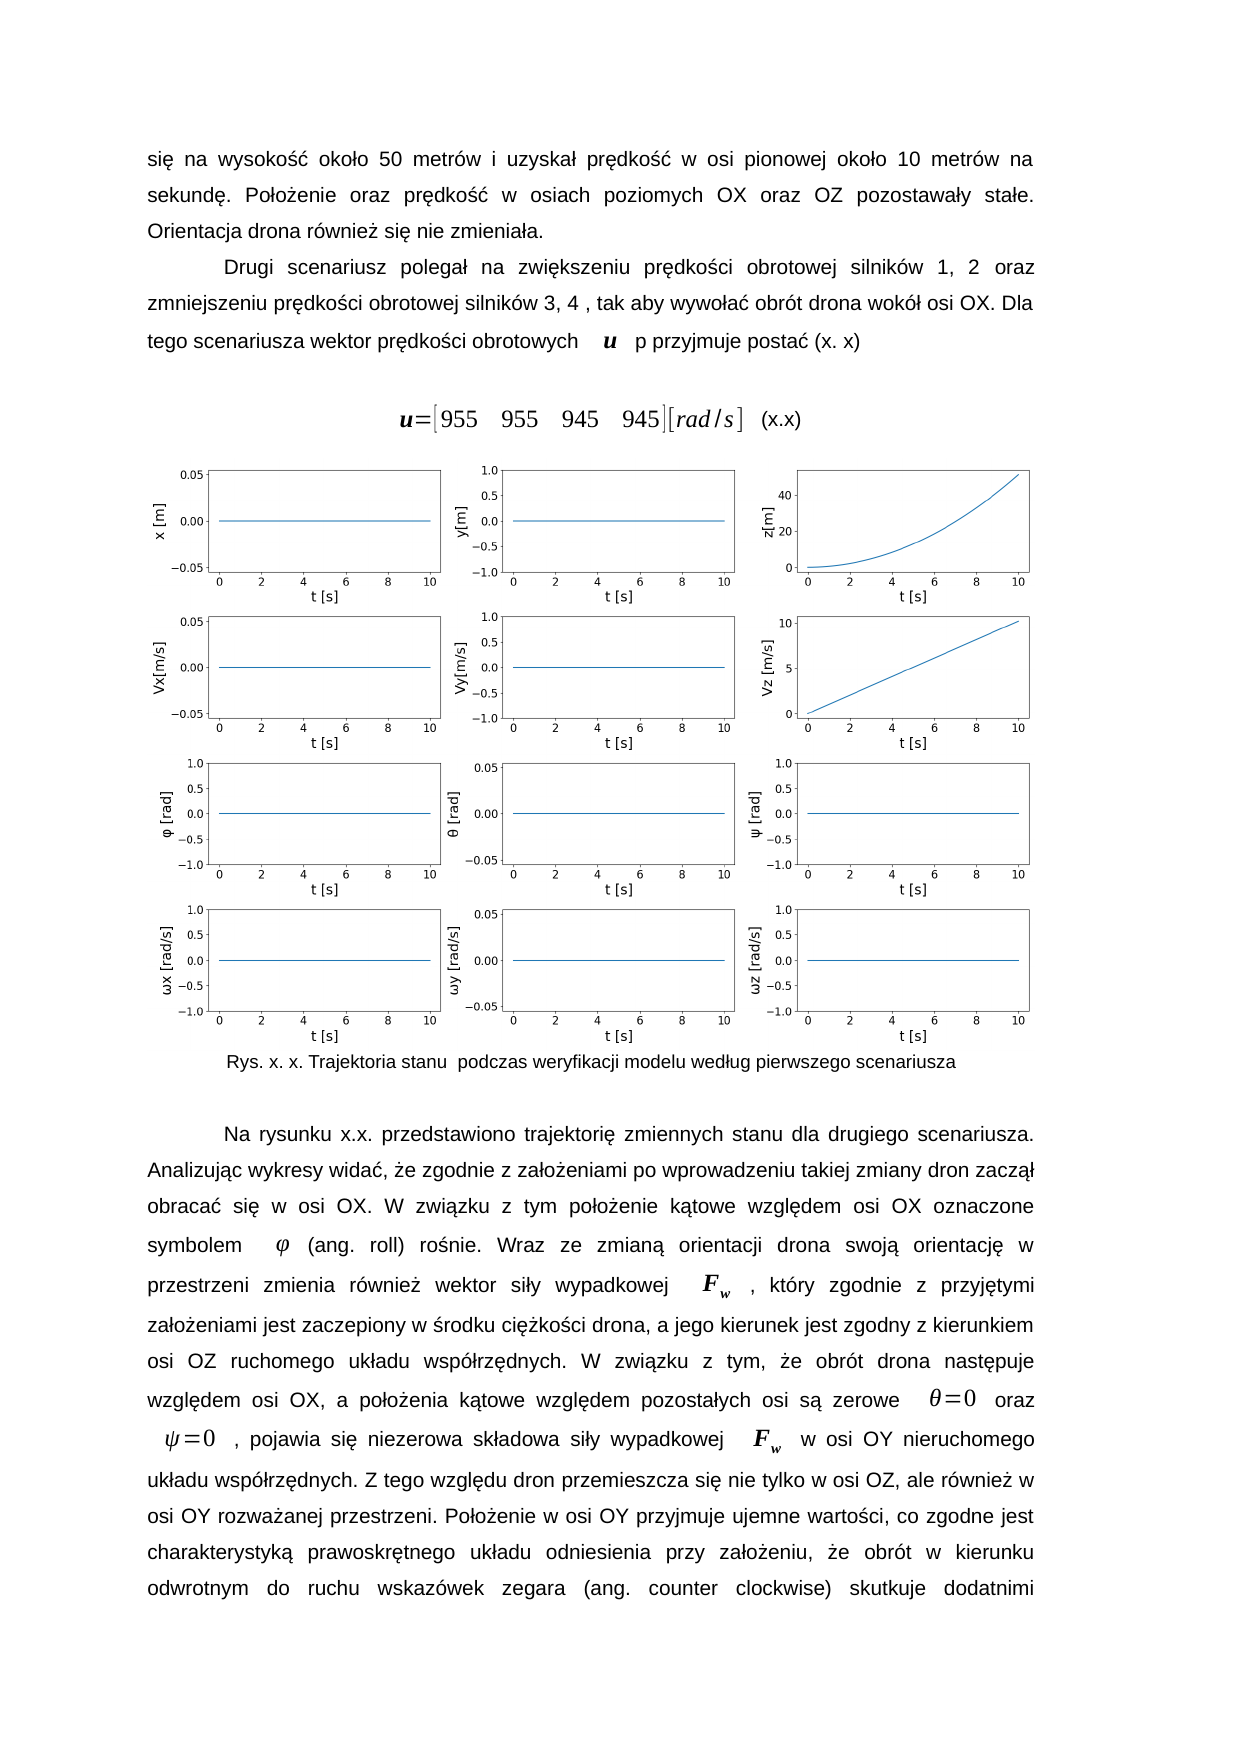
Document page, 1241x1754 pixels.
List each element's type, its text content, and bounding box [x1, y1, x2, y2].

text się na wysokość około 50 metrów i uzyskał prędkość w osi pionowej około 10 metrów na sekundę. Położenie oraz prędkość w osiach poziomych OX oraz OZ pozostawały stałe. Orientacja drona również się nie zmieniała. [147, 147, 1035, 243]
picture [147, 458, 1035, 1051]
text Drugi scenariusz polegał na zwiększeniu prędkości obrotowej silników 1, 2 oraz zmniejszeniu prędkości obrotowej silników 3, 4 , tak aby wywołać obrót drona wokół osi OX. Dla tego scenariusza wektor prędkości obrotowych p przyjmuje postać (x. x) [147, 255, 1035, 354]
text Rys. x. x. Trajektoria stanu podczas weryfikacji modelu według pierwszego scenariusza [147, 1051, 1035, 1072]
text (x.x) [147, 404, 1035, 434]
text Na rysunku x.x. przedstawiono trajektorię zmiennych stanu dla drugiego scenariusza. Analizując wykresy widać, że zgodnie z założeniami po wprowadzeniu takiej zmiany dron zaczął obracać się w osi OX. W związku z tym położenie kątowe względem osi OX oznaczone symbolem (ang. roll) rośnie. Wraz ze zmianą orientacji drona swoją orientację w przestrzeni zmienia również wektor siły wypadkowej , który zgodnie z przyjętymi założeniami jest zaczepiony w środku ciężkości drona, a jego kierunek jest zgodny z kierunkiem osi OZ ruchomego układu współrzędnych. W związku z tym, że obrót drona następuje względem osi OX, a położenia kątowe względem pozostałych osi są zerowe oraz , pojawia się niezerowa składowa siły wypadkowej w osi OY nieruchomego układu współrzędnych. Z tego względu dron przemieszcza się nie tylko w osi OZ, ale również w osi OY rozważanej przestrzeni. Położenie w osi OY przyjmuje ujemne wartości, co zgodne jest charakterystyką prawoskrętnego układu odniesienia przy założeniu, że obrót w kierunku odwrotnym do ruchu wskazówek zegara (ang. counter clockwise) skutkuje dodatnimi wartościami położenia kątowego. Należy podkreślić, że położenie kątowe nie jest w żaden sposób ograniczone, co powoduje, że po przekroczeniu przez tą zmienną kolejnych wartości , gdzie zmienia się zwrot składowej siły wypadkowej w osi OY nieruchomego układu współrzędnych. Naprzemienne zmiany zwrotu tej składowej powodują oscylacje składowej prędkości w tej osi, co widać na rysunku x.x. Składowa siły wypadkowej w osi OZ jest zwykle mniejsza niż w przypadku pierwszego scenariusza, co skutkuje tym, że nie pozwala ona przezwyciężyć siły ciężkości, więc dron spada. [147, 1122, 1035, 1599]
